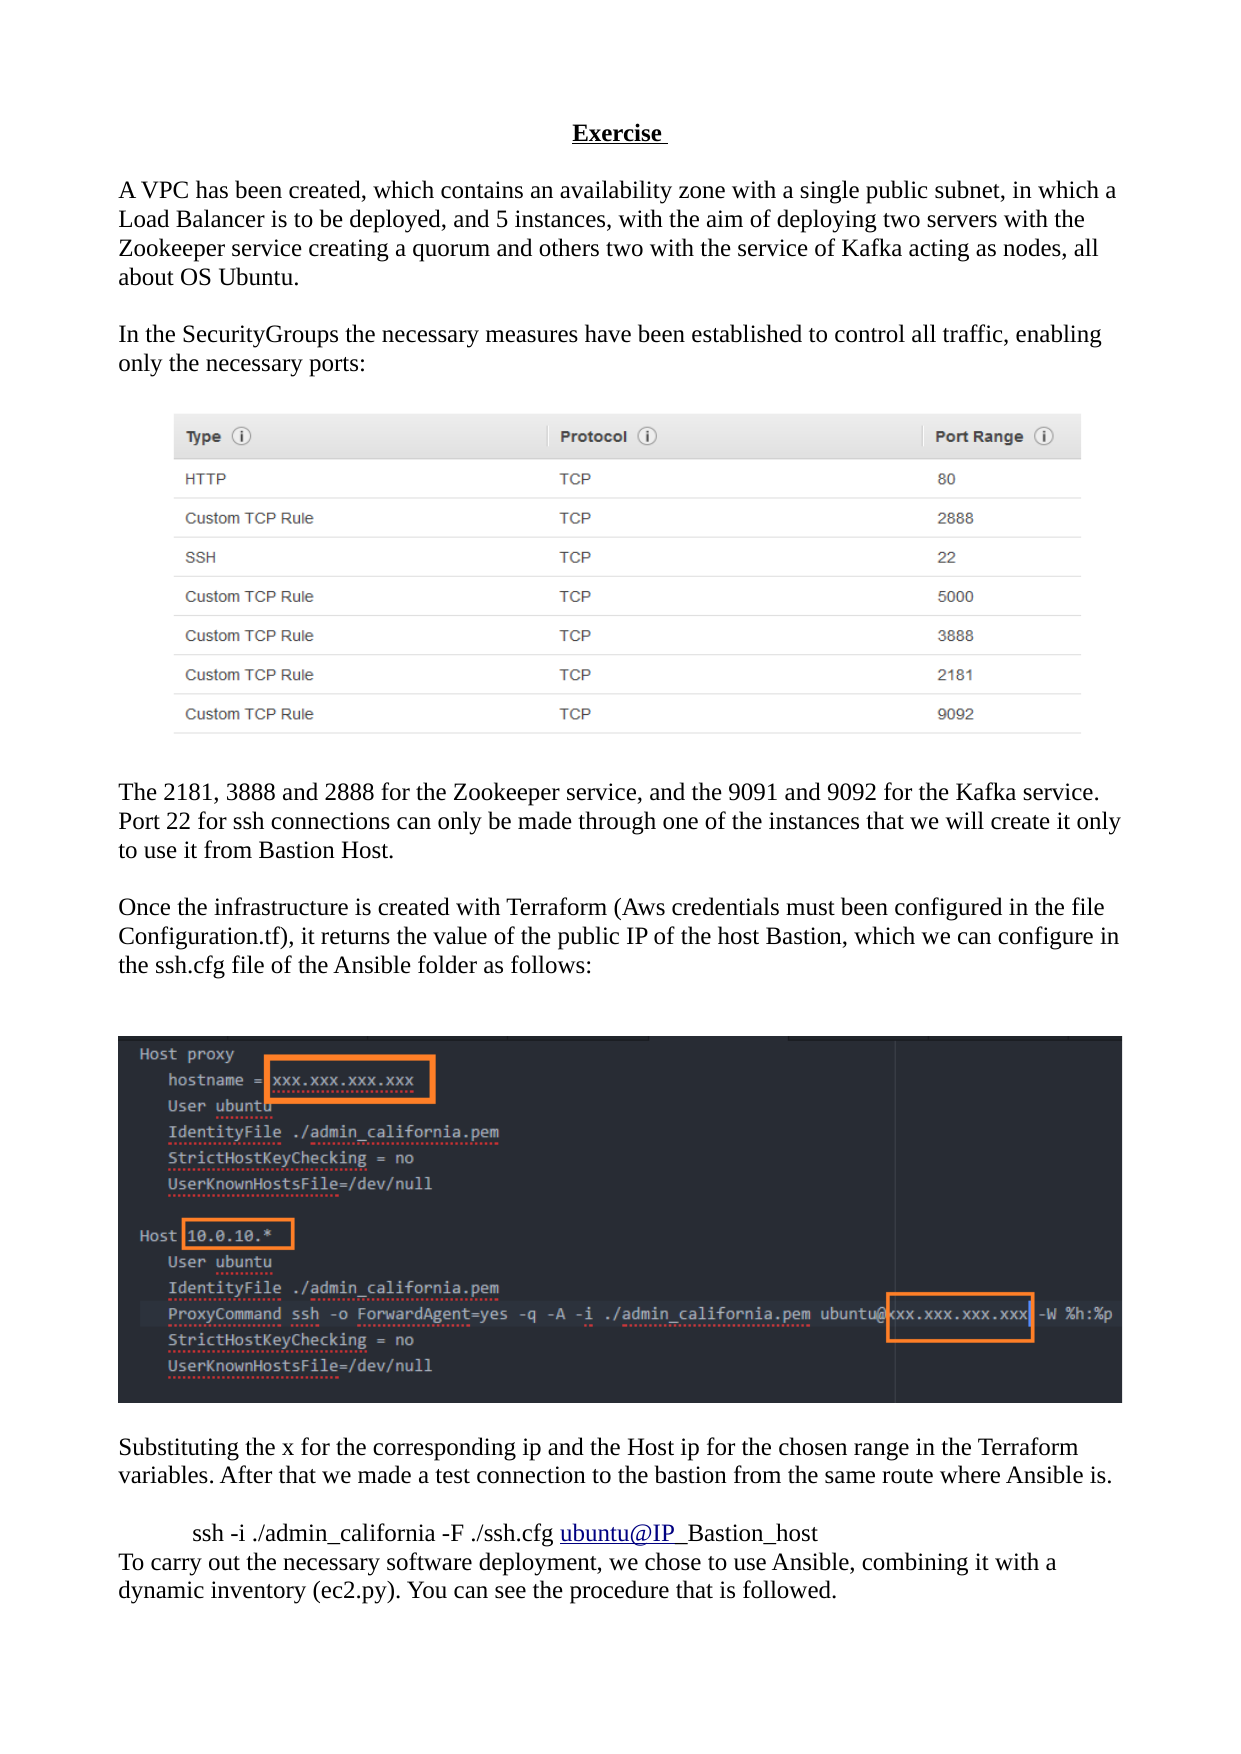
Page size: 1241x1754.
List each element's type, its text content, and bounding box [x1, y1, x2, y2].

text ssh -i ./admin_california -F ./ssh.cfg ubuntu@IP_Bastion_host [118, 1518, 1122, 1547]
text Once the infrastructure is created with Terraform (Aws credentials must been configured in the file Configuration.tf), it returns the value of the public IP of the host Bastion, which we can configure in the ssh.cfg file of the Ansible folder as follows: [118, 892, 1122, 979]
text To carry out the necessary software deployment, we chose to use Ansible, combining it with a dynamic inventory (ec2.py). You can see the procedure that is followed. [118, 1547, 1122, 1604]
text In the SecurityGroups the necessary measures have been established to control all traffic, enabling only the necessary ports: [118, 319, 1122, 377]
text Substituting the x for the corresponding ip and the Host ip for the chosen range in the Terraform variables. After that we made a test connection to the bastion from the same route where Ansible is. [118, 1432, 1122, 1489]
text Exercise [118, 118, 1122, 147]
text A VPC has been created, which contains an availability zone with a single public subnet, in which a Load Balancer is to be deployed, and 5 instances, with the aim of deploying two servers with the Zookeeper service creating a quorum and others two with the service of Kafka acting as nodes, all about OS Ubuntu. [118, 176, 1122, 291]
text The 2181, 3888 and 2888 for the Zookeeper service, and the 9091 and 9092 for the Kafka service. Port 22 for ssh connections can only be made through one of the instances that we will create it only to use it from Bastion Host. [118, 777, 1122, 864]
